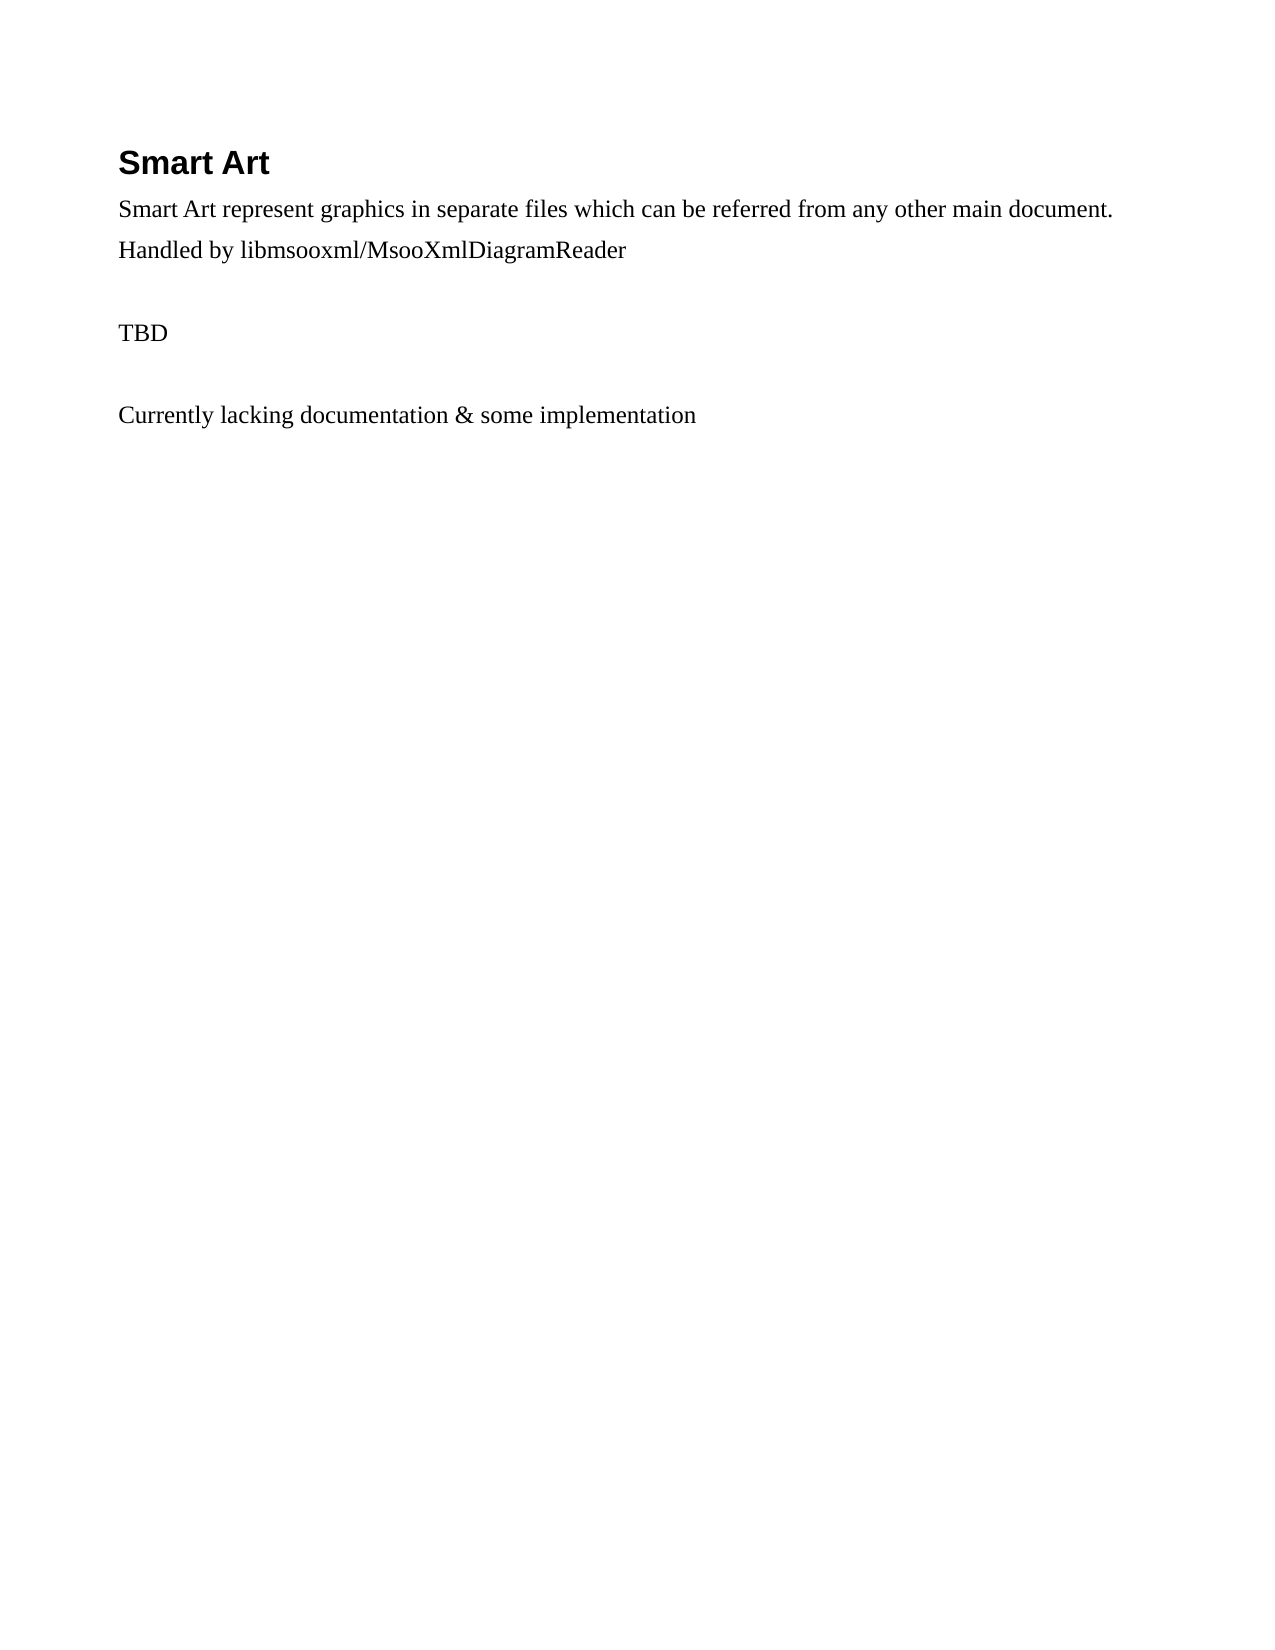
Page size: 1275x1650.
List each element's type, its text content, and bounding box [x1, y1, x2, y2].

text Smart Art represent graphics in separate files which can be referred from any other main document. [118, 194, 1157, 223]
text TBD [118, 318, 1157, 347]
subtitle Smart Art [118, 143, 1157, 182]
text Handled by libmsooxml/MsooXmlDiagramReader [118, 236, 1157, 264]
text Currently lacking documentation & some implementation [118, 401, 1157, 429]
